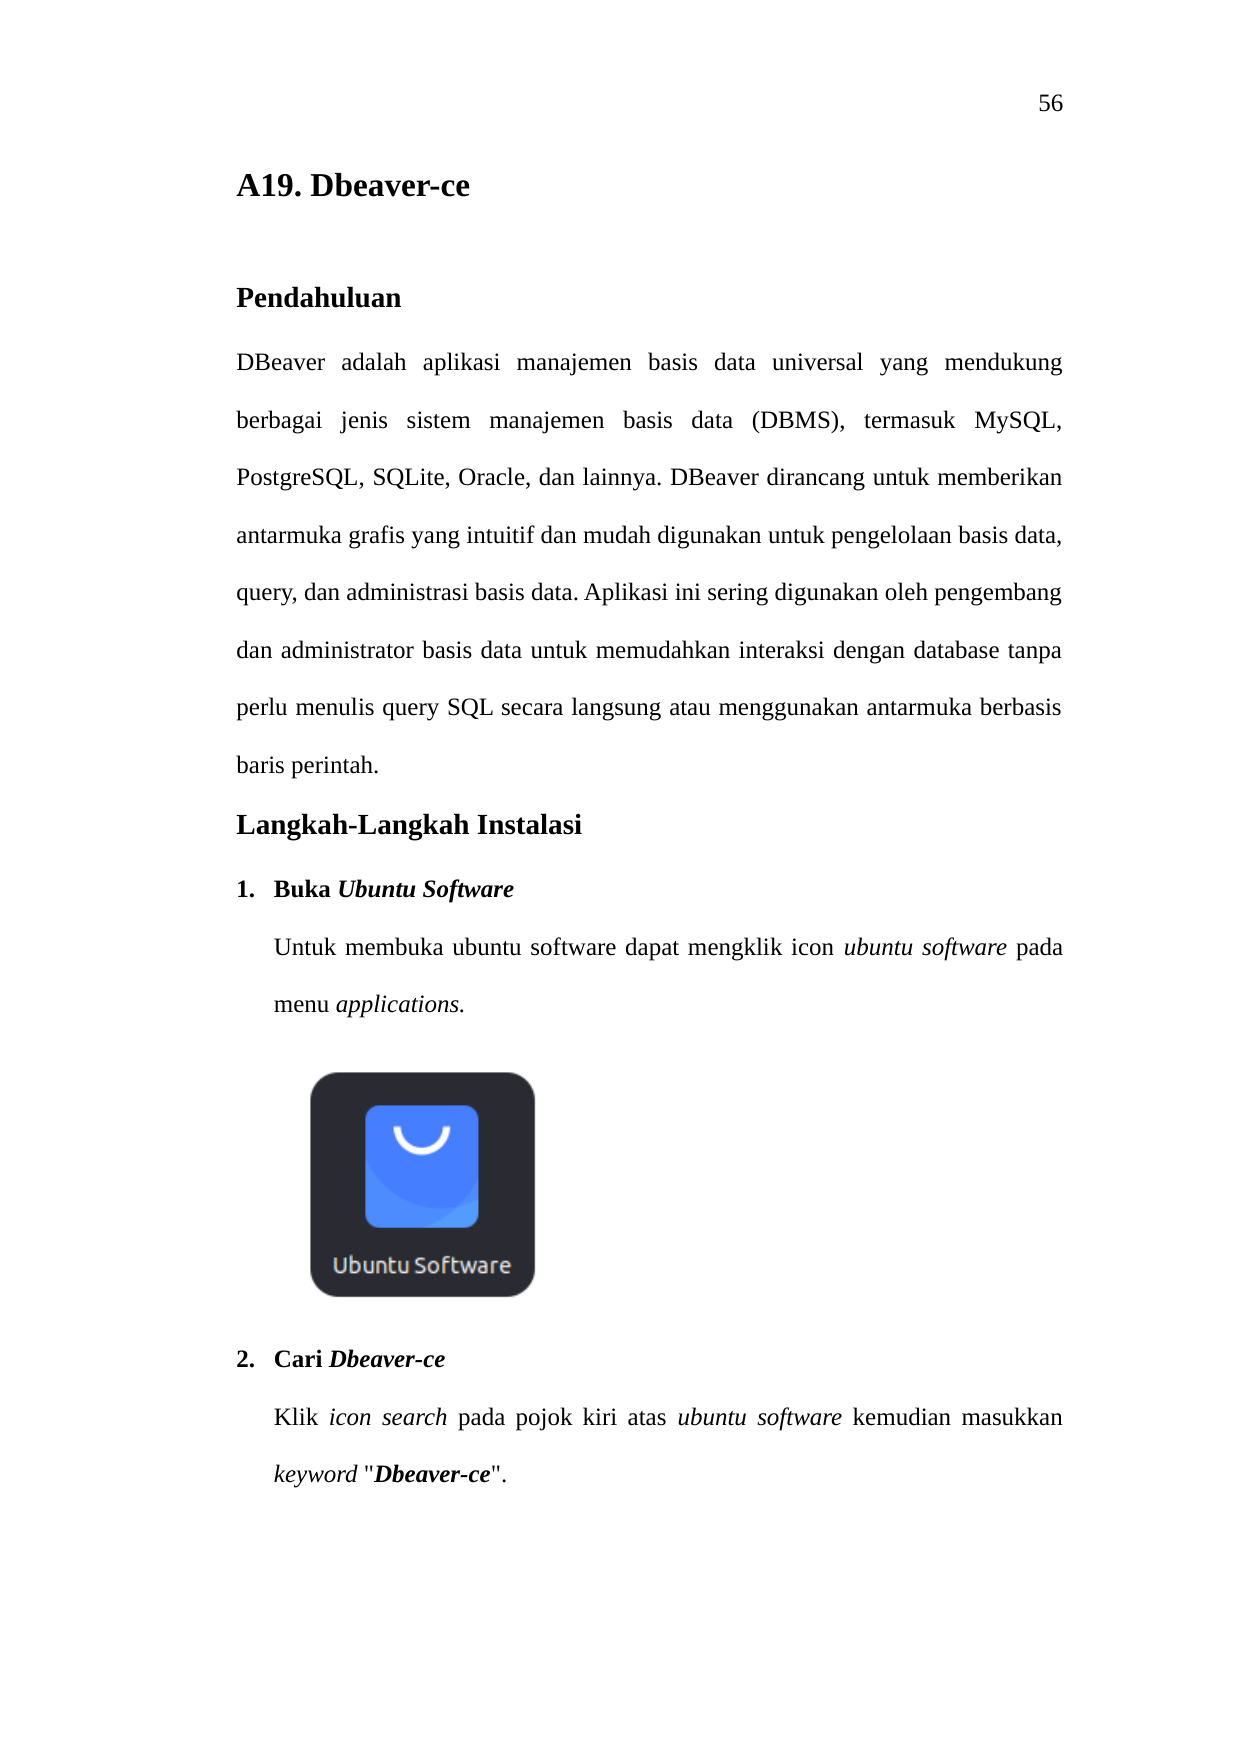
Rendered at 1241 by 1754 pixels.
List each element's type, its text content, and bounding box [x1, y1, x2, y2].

picture [273, 1047, 576, 1316]
text A19. Dbeaver-ce [236, 165, 1063, 204]
list Untuk membuka ubuntu software dapat mengklik icon ubuntu software pada menu applications. [236, 932, 1063, 1018]
list Buka Ubuntu Software [236, 874, 1063, 903]
text Pendahuluan [236, 280, 1063, 314]
text Langkah-Langkah Instalasi [236, 807, 1063, 841]
list Klik icon search pada pojok kiri atas ubuntu software kemudian masukkan keyword "Dbeaver-ce". [236, 1402, 1063, 1488]
text DBeaver adalah aplikasi manajemen basis data universal yang mendukung berbagai jenis sistem manajemen basis data (DBMS), termasuk MySQL, PostgreSQL, SQLite, Oracle, dan lainnya. DBeaver dirancang untuk memberikan antarmuka grafis yang intuitif dan mudah digunakan untuk pengelolaan basis data, query, dan administrasi basis data. Aplikasi ini sering digunakan oleh pengembang dan administrator basis data untuk memudahkan interaksi dengan database tanpa perlu menulis query SQL secara langsung atau menggunakan antarmuka berbasis baris perintah. [236, 347, 1063, 779]
list Cari Dbeaver-ce [236, 1344, 1063, 1373]
